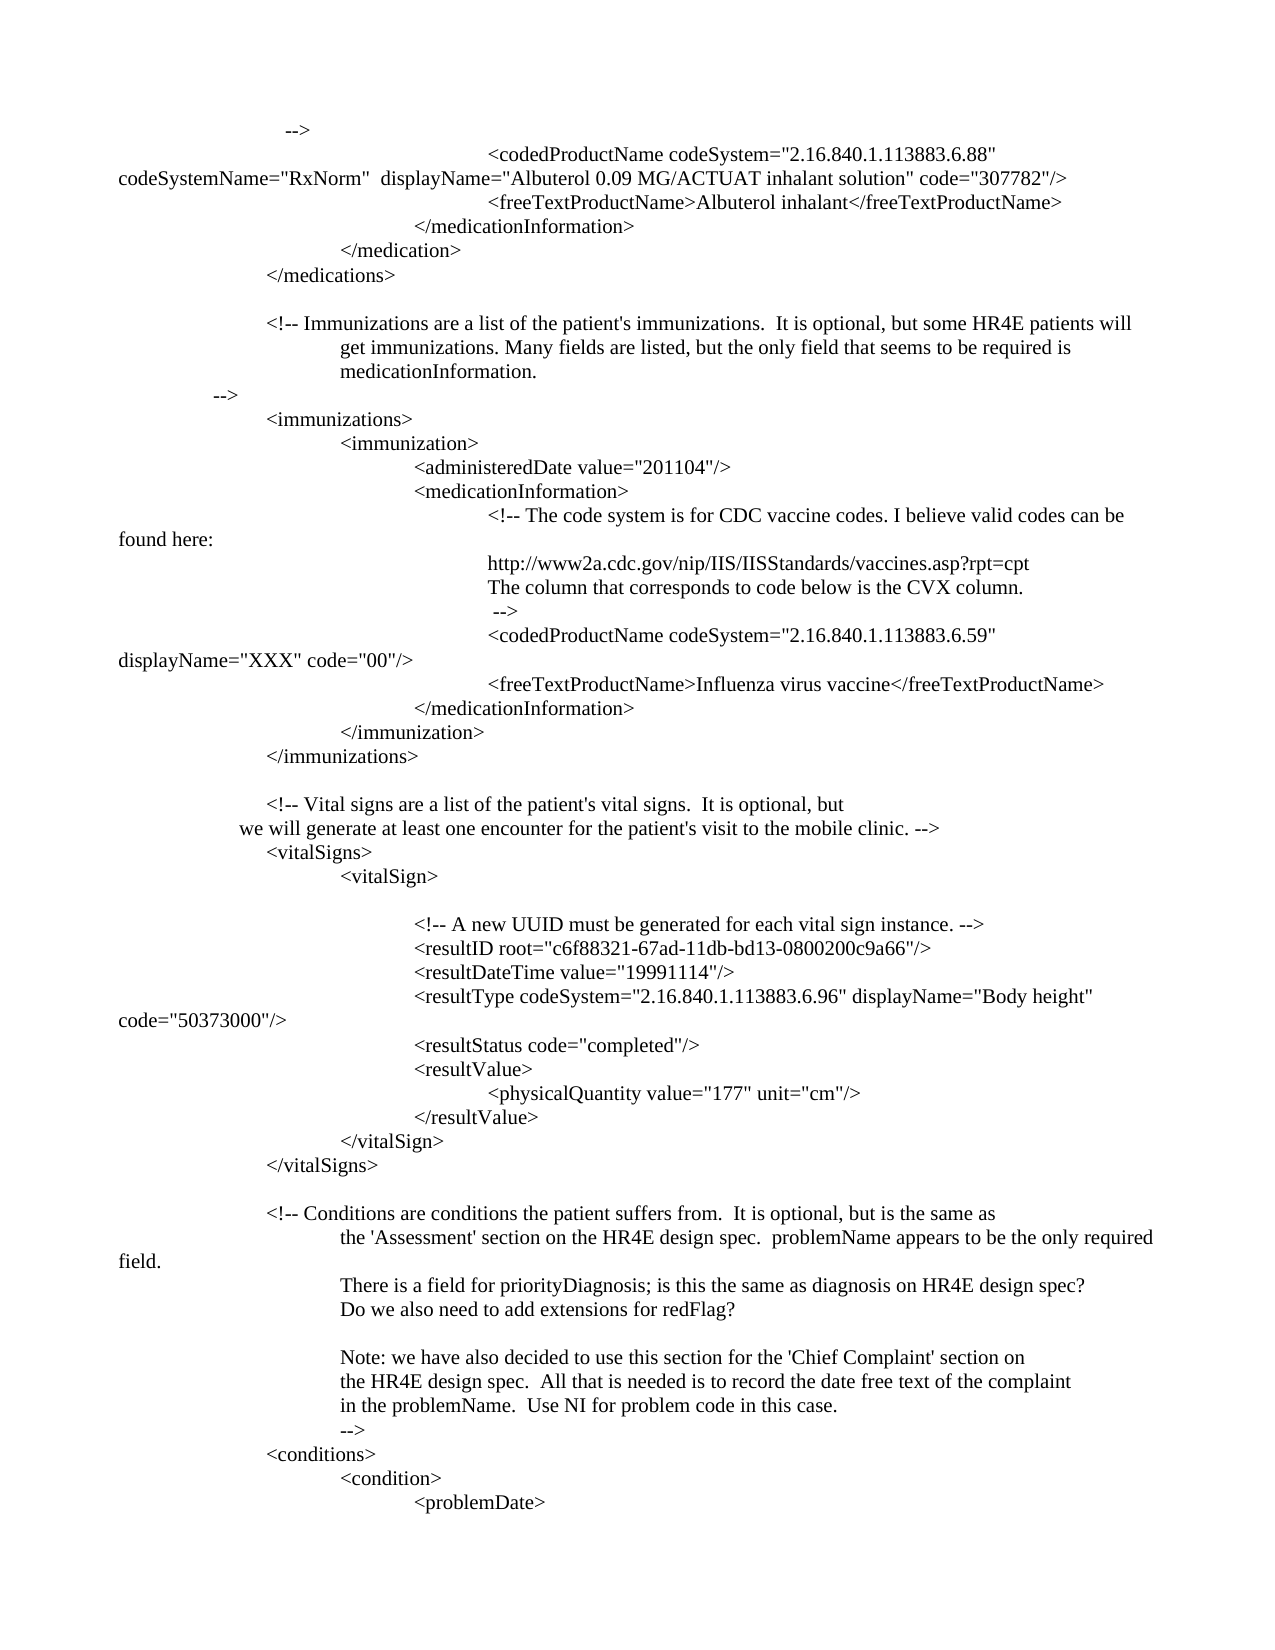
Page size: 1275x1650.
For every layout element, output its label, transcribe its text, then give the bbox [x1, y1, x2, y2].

text medicationInformation. [118, 359, 1157, 383]
text <physicalQuantity value="177" unit="cm"/> [118, 1081, 1157, 1105]
text <immunizations> [118, 407, 1157, 431]
text </medication> [118, 238, 1157, 262]
text get immunizations. Many fields are listed, but the only field that seems to be required is [118, 335, 1157, 359]
text <immunization> [118, 431, 1157, 455]
text <vitalSigns> [118, 840, 1157, 864]
text </immunizations> [118, 744, 1157, 768]
text <!-- Immunizations are a list of the patient's immunizations. It is optional, but some HR4E patients will [118, 311, 1157, 335]
text --> [118, 383, 1157, 407]
text The column that corresponds to code below is the CVX column. [118, 575, 1157, 599]
text </medicationInformation> [118, 696, 1157, 720]
text <medicationInformation> [118, 479, 1157, 503]
text </medicationInformation> [118, 214, 1157, 238]
text the HR4E design spec. All that is needed is to record the date free text of the complaint [118, 1369, 1157, 1393]
text <freeTextProductName>Albuterol inhalant</freeTextProductName> [118, 190, 1157, 214]
text <vitalSign> [118, 864, 1157, 888]
text <problemDate> [118, 1490, 1157, 1514]
text <codedProductName codeSystem="2.16.840.1.113883.6.59" displayName="XXX" code="00"/> [118, 623, 1157, 672]
text </resultValue> [118, 1105, 1157, 1129]
text <administeredDate value="201104"/> [118, 455, 1157, 479]
text <resultDateTime value="19991114"/> [118, 960, 1157, 984]
text <!-- The code system is for CDC vaccine codes. I believe valid codes can be found here: [118, 503, 1157, 551]
text <!-- A new UUID must be generated for each vital sign instance. --> [118, 912, 1157, 936]
text </vitalSigns> [118, 1153, 1157, 1177]
text </vitalSign> [118, 1129, 1157, 1153]
text <!-- Conditions are conditions the patient suffers from. It is optional, but is the same as [118, 1201, 1157, 1225]
text </medications> [118, 262, 1157, 287]
text <resultID root="c6f88321-67ad-11db-bd13-0800200c9a66"/> [118, 936, 1157, 960]
text <!-- Vital signs are a list of the patient's vital signs. It is optional, but [118, 792, 1157, 816]
text we will generate at least one encounter for the patient's visit to the mobile clinic. --> [118, 816, 1157, 840]
text http://www2a.cdc.gov/nip/IIS/IISStandards/vaccines.asp?rpt=cpt [118, 551, 1157, 575]
text <resultValue> [118, 1057, 1157, 1081]
text the 'Assessment' section on the HR4E design spec. problemName appears to be the only required field. [118, 1225, 1157, 1273]
text <codedProductName codeSystem="2.16.840.1.113883.6.88" codeSystemName="RxNorm" displayName="Albuterol 0.09 MG/ACTUAT inhalant solution" code="307782"/> [118, 142, 1157, 190]
text <resultStatus code="completed"/> [118, 1032, 1157, 1057]
text --> [118, 1417, 1157, 1442]
text <freeTextProductName>Influenza virus vaccine</freeTextProductName> [118, 672, 1157, 696]
text Note: we have also decided to use this section for the 'Chief Complaint' section on [118, 1345, 1157, 1369]
text --> [118, 599, 1157, 623]
text --> [118, 118, 1157, 142]
text Do we also need to add extensions for redFlag? [118, 1297, 1157, 1321]
text in the problemName. Use NI for problem code in this case. [118, 1393, 1157, 1417]
text There is a field for priorityDiagnosis; is this the same as diagnosis on HR4E design spec? [118, 1273, 1157, 1297]
text <condition> [118, 1466, 1157, 1490]
text <resultType codeSystem="2.16.840.1.113883.6.96" displayName="Body height" code="50373000"/> [118, 984, 1157, 1032]
text </immunization> [118, 720, 1157, 744]
text <conditions> [118, 1442, 1157, 1466]
